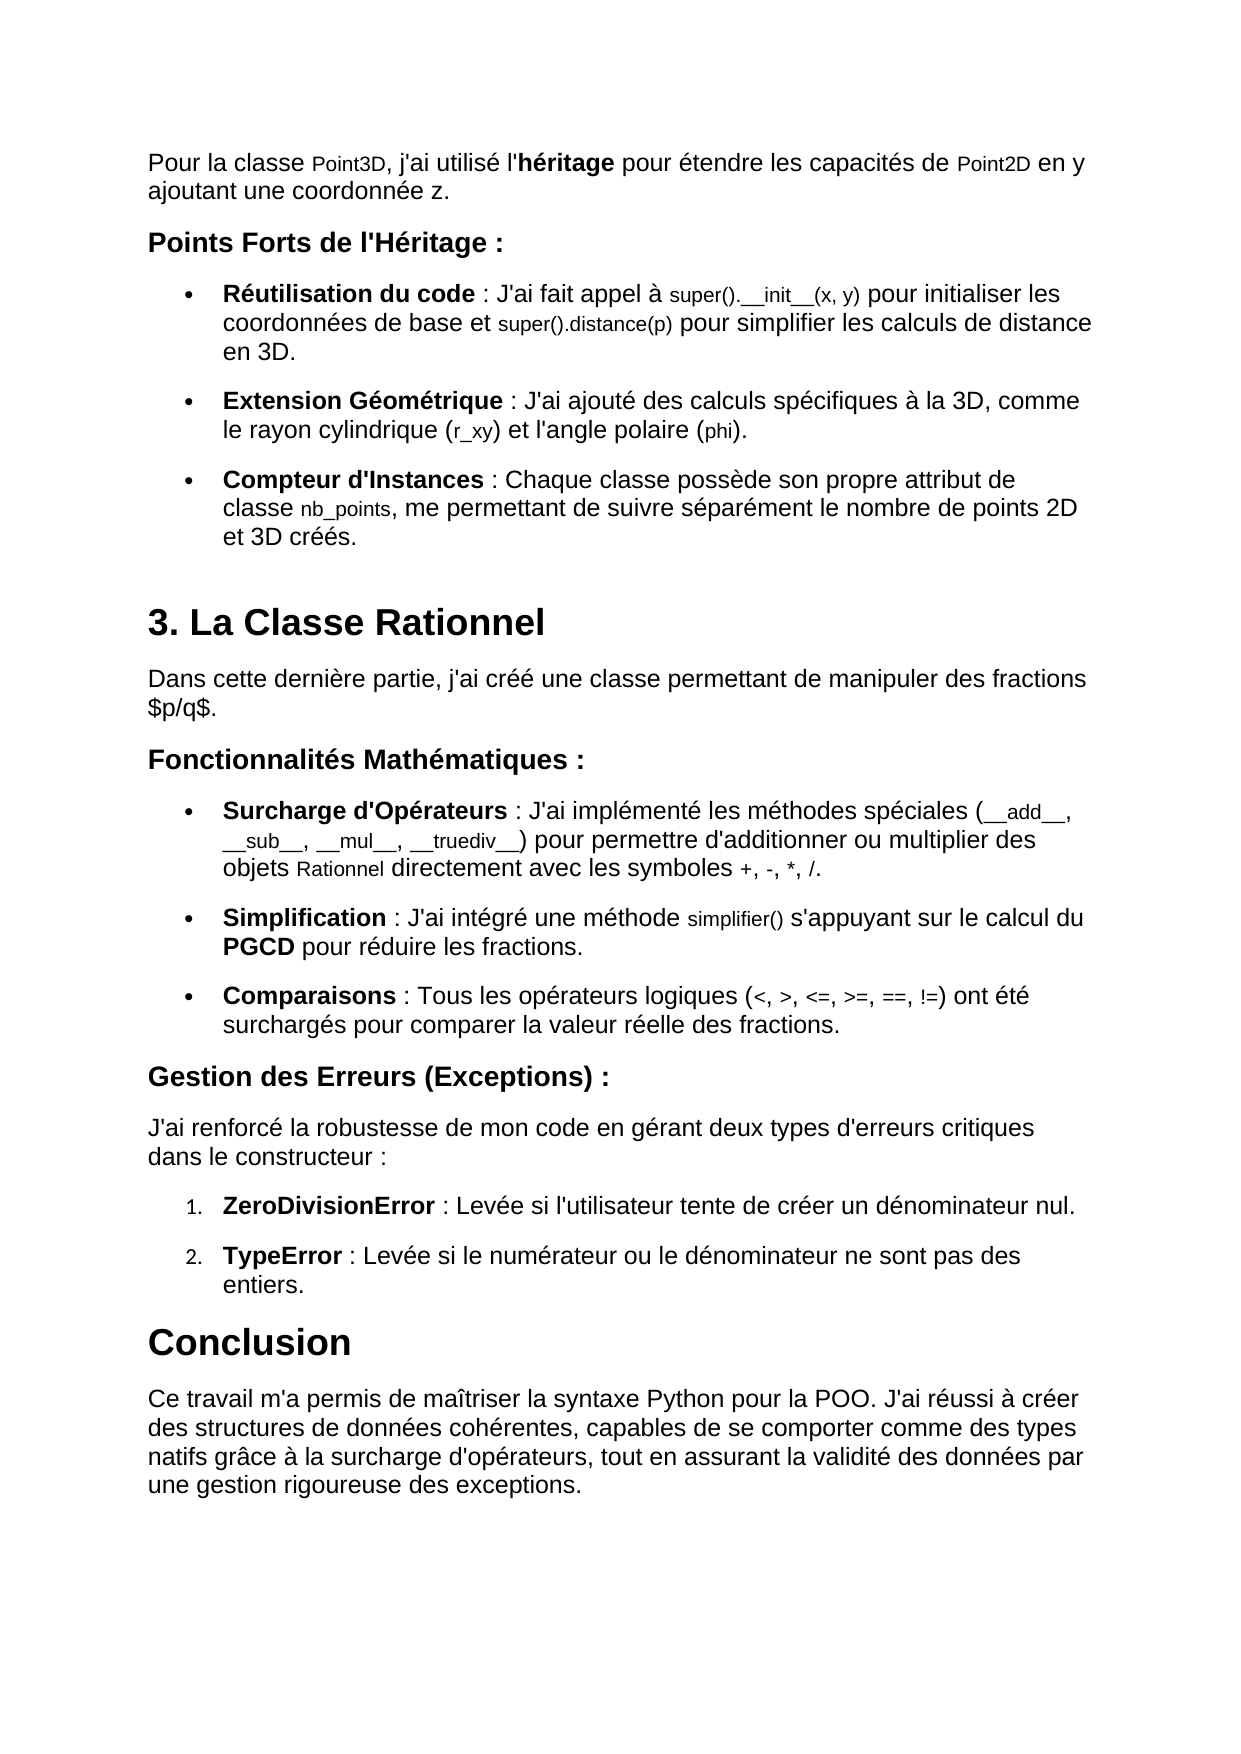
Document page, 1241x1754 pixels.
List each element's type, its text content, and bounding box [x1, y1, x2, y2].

list Extension Géométrique : J'ai ajouté des calculs spécifiques à la 3D, comme le rayon cylindrique (r_xy) et l'angle polaire (phi). [185, 386, 1093, 444]
list ZeroDivisionError : Levée si l'utilisateur tente de créer un dénominateur nul. [185, 1191, 1093, 1220]
subtitle 3. La Classe Rationnel [148, 600, 1093, 643]
text Ce travail m'a permis de maîtriser la syntaxe Python pour la POO. J'ai réussi à créer des structures de données cohérentes, capables de se comporter comme des types natifs grâce à la surcharge d'opérateurs, tout en assurant la validité des données par une gestion rigoureuse des exceptions. [148, 1384, 1093, 1499]
subtitle Gestion des Erreurs (Exceptions) : [148, 1060, 1093, 1092]
text J'ai renforcé la robustesse de mon code en gérant deux types d'erreurs critiques dans le constructeur : [148, 1113, 1093, 1170]
list Simplification : J'ai intégré une méthode simplifier() s'appuyant sur le calcul du PGCD pour réduire les fractions. [185, 903, 1093, 961]
subtitle Conclusion [148, 1320, 1093, 1363]
list Réutilisation du code : J'ai fait appel à super().__init__(x, y) pour initialiser les coordonnées de base et super().distance(p) pour simplifier les calculs de distance en 3D. [185, 279, 1093, 365]
subtitle Fonctionnalités Mathématiques : [148, 743, 1093, 775]
list Surcharge d'Opérateurs : J'ai implémenté les méthodes spéciales (__add__, __sub__, __mul__, __truediv__) pour permettre d'additionner ou multiplier des objets Rationnel directement avec les symboles +, -, *, /. [185, 796, 1093, 882]
list Compteur d'Instances : Chaque classe possède son propre attribut de classe nb_points, me permettant de suivre séparément le nombre de points 2D et 3D créés. [185, 464, 1093, 551]
list TypeError : Levée si le numérateur ou le dénominateur ne sont pas des entiers. [185, 1241, 1093, 1299]
subtitle Points Forts de l'Héritage : [148, 226, 1093, 258]
text Pour la classe Point3D, j'ai utilisé l'héritage pour étendre les capacités de Point2D en y ajoutant une coordonnée z. [148, 148, 1093, 205]
list Comparaisons : Tous les opérateurs logiques (<, >, <=, >=, ==, !=) ont été surchargés pour comparer la valeur réelle des fractions. [185, 981, 1093, 1039]
text Dans cette dernière partie, j'ai créé une classe permettant de manipuler des fractions $p/q$. [148, 664, 1093, 722]
